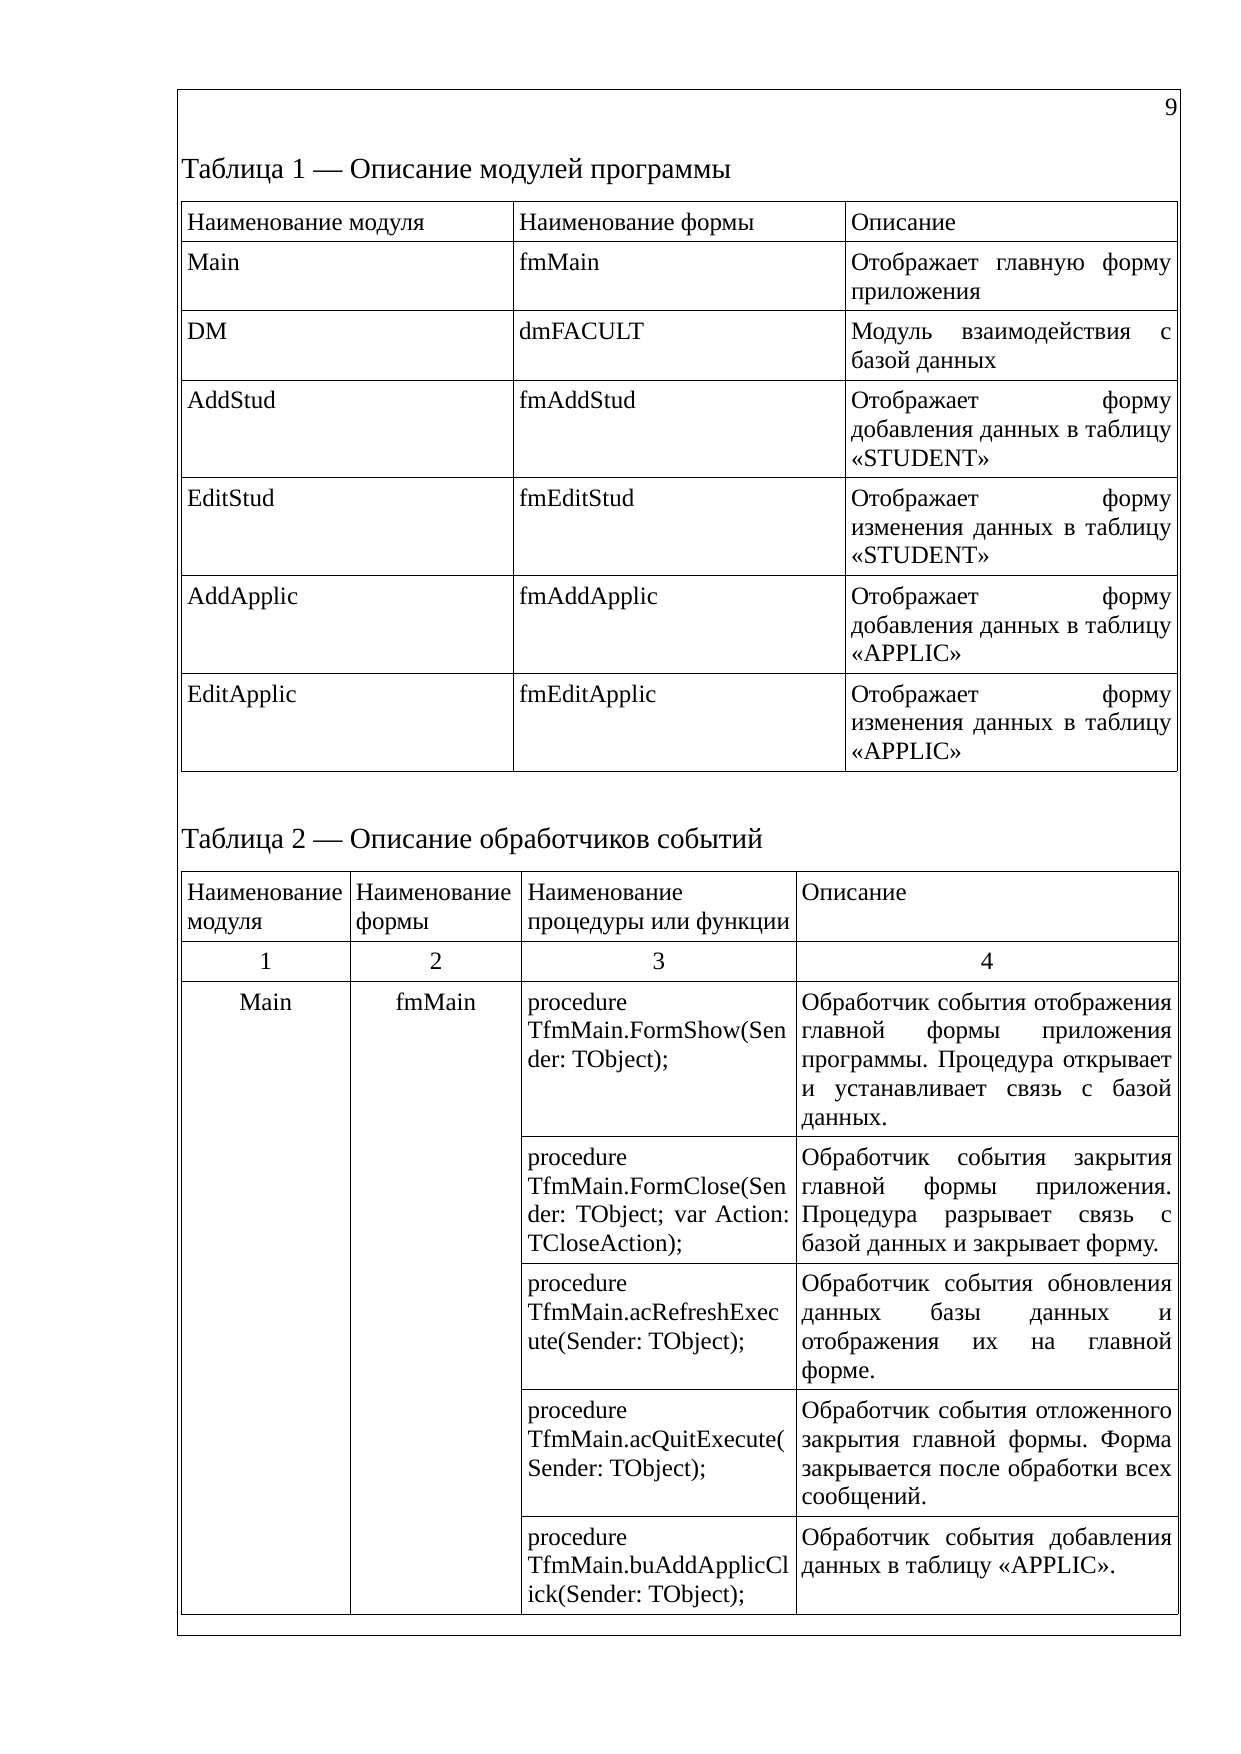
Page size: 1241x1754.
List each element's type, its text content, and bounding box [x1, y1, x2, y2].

table_header Наименование формы [351, 872, 521, 941]
text Таблица 2 — Описание обработчиков событий [181, 821, 1177, 855]
table_cell EditApplic [182, 674, 513, 771]
table_cell fmMain [514, 242, 845, 310]
table_cell Main [182, 982, 350, 1614]
table_cell DM [182, 311, 513, 379]
table_cell procedure TfmMain.acRefreshExecute(Sender: TObject); [522, 1264, 796, 1389]
table_cell Модуль взаимодействия с базой данных [846, 311, 1177, 379]
table_cell 3 [522, 942, 796, 981]
table_cell AddApplic [182, 576, 513, 673]
table_header Описание [846, 202, 1177, 241]
table_cell Обработчик события закрытия главной формы приложения. Процедура разрывает связь с базой данных и закрывает форму. [797, 1137, 1178, 1263]
table_cell Отображает форму добавления данных в таблицу «APPLIC» [846, 576, 1177, 673]
table_cell 2 [351, 942, 521, 981]
table_header Наименование модуля [182, 872, 350, 941]
table_cell Обработчик события отложенного закрытия главной формы. Форма закрывается после обработки всех сообщений. [797, 1390, 1178, 1516]
table_cell Main [182, 242, 513, 310]
table_cell procedure TfmMain.acQuitExecute(Sender: TObject); [522, 1390, 796, 1516]
table_cell fmEditStud [514, 478, 845, 575]
table_header Наименование процедуры или функции [522, 872, 796, 941]
table_cell Обработчик события отображения главной формы приложения программы. Процедура открывает и устанавливает связь с базой данных. [797, 982, 1178, 1136]
table_cell 4 [797, 942, 1178, 981]
table_cell dmFACULT [514, 311, 845, 379]
table_cell Отображает форму изменения данных в таблицу «STUDENT» [846, 478, 1177, 575]
table_header Описание [797, 872, 1178, 941]
table_cell fmMain [351, 982, 521, 1614]
text Таблица 1 — Описание модулей программы [181, 151, 1177, 184]
table_cell procedure TfmMain.FormShow(Sender: TObject); [522, 982, 796, 1136]
table_cell procedure TfmMain.buAddApplicClick(Sender: TObject); [522, 1517, 796, 1614]
table_cell Отображает форму добавления данных в таблицу «STUDENT» [846, 381, 1177, 477]
table_cell EditStud [182, 478, 513, 575]
table_header Наименование формы [514, 202, 845, 241]
table_cell procedure TfmMain.FormClose(Sender: TObject; var Action: TCloseAction); [522, 1137, 796, 1263]
table_cell Обработчик события обновления данных базы данных и отображения их на главной форме. [797, 1264, 1178, 1389]
table_cell 1 [182, 942, 350, 981]
table_cell Обработчик события добавления данных в таблицу «APPLIC». [797, 1517, 1178, 1614]
table_cell Отображает главную форму приложения [846, 242, 1177, 310]
table_cell fmAddApplic [514, 576, 845, 673]
table_cell Отображает форму изменения данных в таблицу «APPLIC» [846, 674, 1177, 771]
table_cell AddStud [182, 381, 513, 477]
table_cell fmEditApplic [514, 674, 845, 771]
table_cell fmAddStud [514, 381, 845, 477]
table_header Наименование модуля [182, 202, 513, 241]
